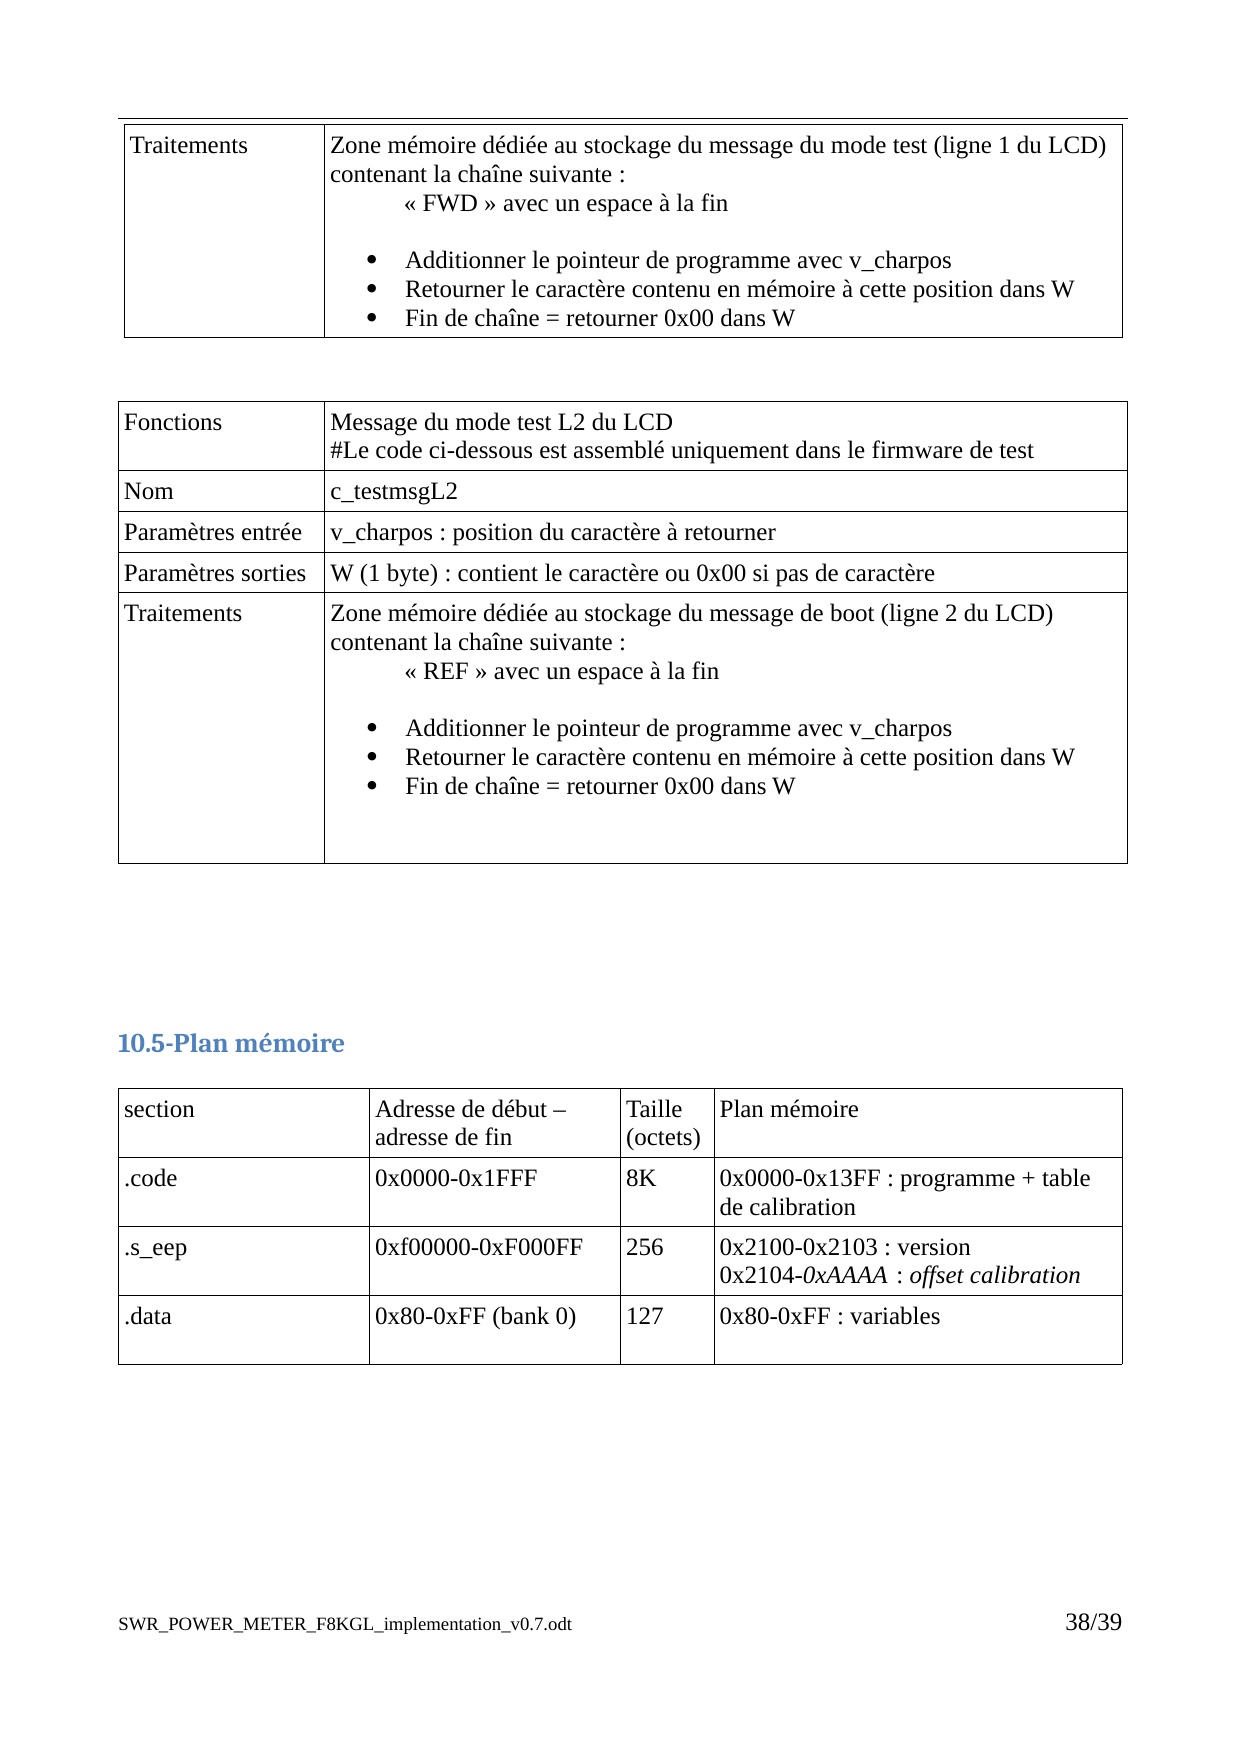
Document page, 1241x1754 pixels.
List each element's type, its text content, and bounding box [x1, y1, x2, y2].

table_cell 8K [621, 1158, 714, 1226]
table_cell v_charpos : position du caractère à retourner [325, 512, 1127, 551]
table_cell 127 [621, 1296, 714, 1364]
table_cell [118, 119, 1128, 401]
table_cell .s_eep [119, 1227, 369, 1295]
table_cell 0x80-0xFF (bank 0) [370, 1296, 620, 1364]
table_cell 0xf00000-0xF000FF [370, 1227, 620, 1295]
table_cell Zone mémoire dédiée au stockage du message du mode test (ligne 1 du LCD) contenant la chaîne suivante : « FWD » avec un espace à la fin Additionner le pointeur de programme avec v_charpos Retourner le caractère contenu en mémoire à cette position dans W Fin de chaîne = retourner 0x00 dans W [325, 125, 1122, 337]
table_cell 0x2100-0x2103 : version 0x2104-0xAAAA : offset calibration [715, 1227, 1122, 1295]
table_cell 0x80-0xFF : variables [715, 1296, 1122, 1364]
subtitle 10.5-Plan mémoire [118, 1028, 1122, 1059]
table_cell .data [119, 1296, 369, 1364]
table_cell Paramètres entrée [119, 512, 324, 551]
table_header Taille (octets) [621, 1089, 714, 1157]
table_cell .code [119, 1158, 369, 1226]
table_cell Traitements [125, 125, 324, 337]
table_cell 256 [621, 1227, 714, 1295]
table_cell Nom [119, 471, 324, 511]
table_cell Traitements [119, 593, 324, 863]
table_header Adresse de début – adresse de fin [370, 1089, 620, 1157]
table_header section [119, 1089, 369, 1157]
table_cell Paramètres sorties [119, 553, 324, 592]
table_header Plan mémoire [715, 1089, 1122, 1157]
table_cell 0x0000-0x13FF : programme + table de calibration [715, 1158, 1122, 1226]
table_cell c_testmsgL2 [325, 471, 1127, 511]
table_cell Message du mode test L2 du LCD #Le code ci-dessous est assemblé uniquement dans le firmware de test [325, 402, 1127, 470]
table_cell 0x0000-0x1FFF [370, 1158, 620, 1226]
table_cell Fonctions [119, 402, 324, 470]
table_cell W (1 byte) : contient le caractère ou 0x00 si pas de caractère [325, 553, 1127, 592]
table_cell Zone mémoire dédiée au stockage du message de boot (ligne 2 du LCD) contenant la chaîne suivante : « REF » avec un espace à la fin Additionner le pointeur de programme avec v_charpos Retourner le caractère contenu en mémoire à cette position dans W Fin de chaîne = retourner 0x00 dans W [325, 593, 1127, 863]
